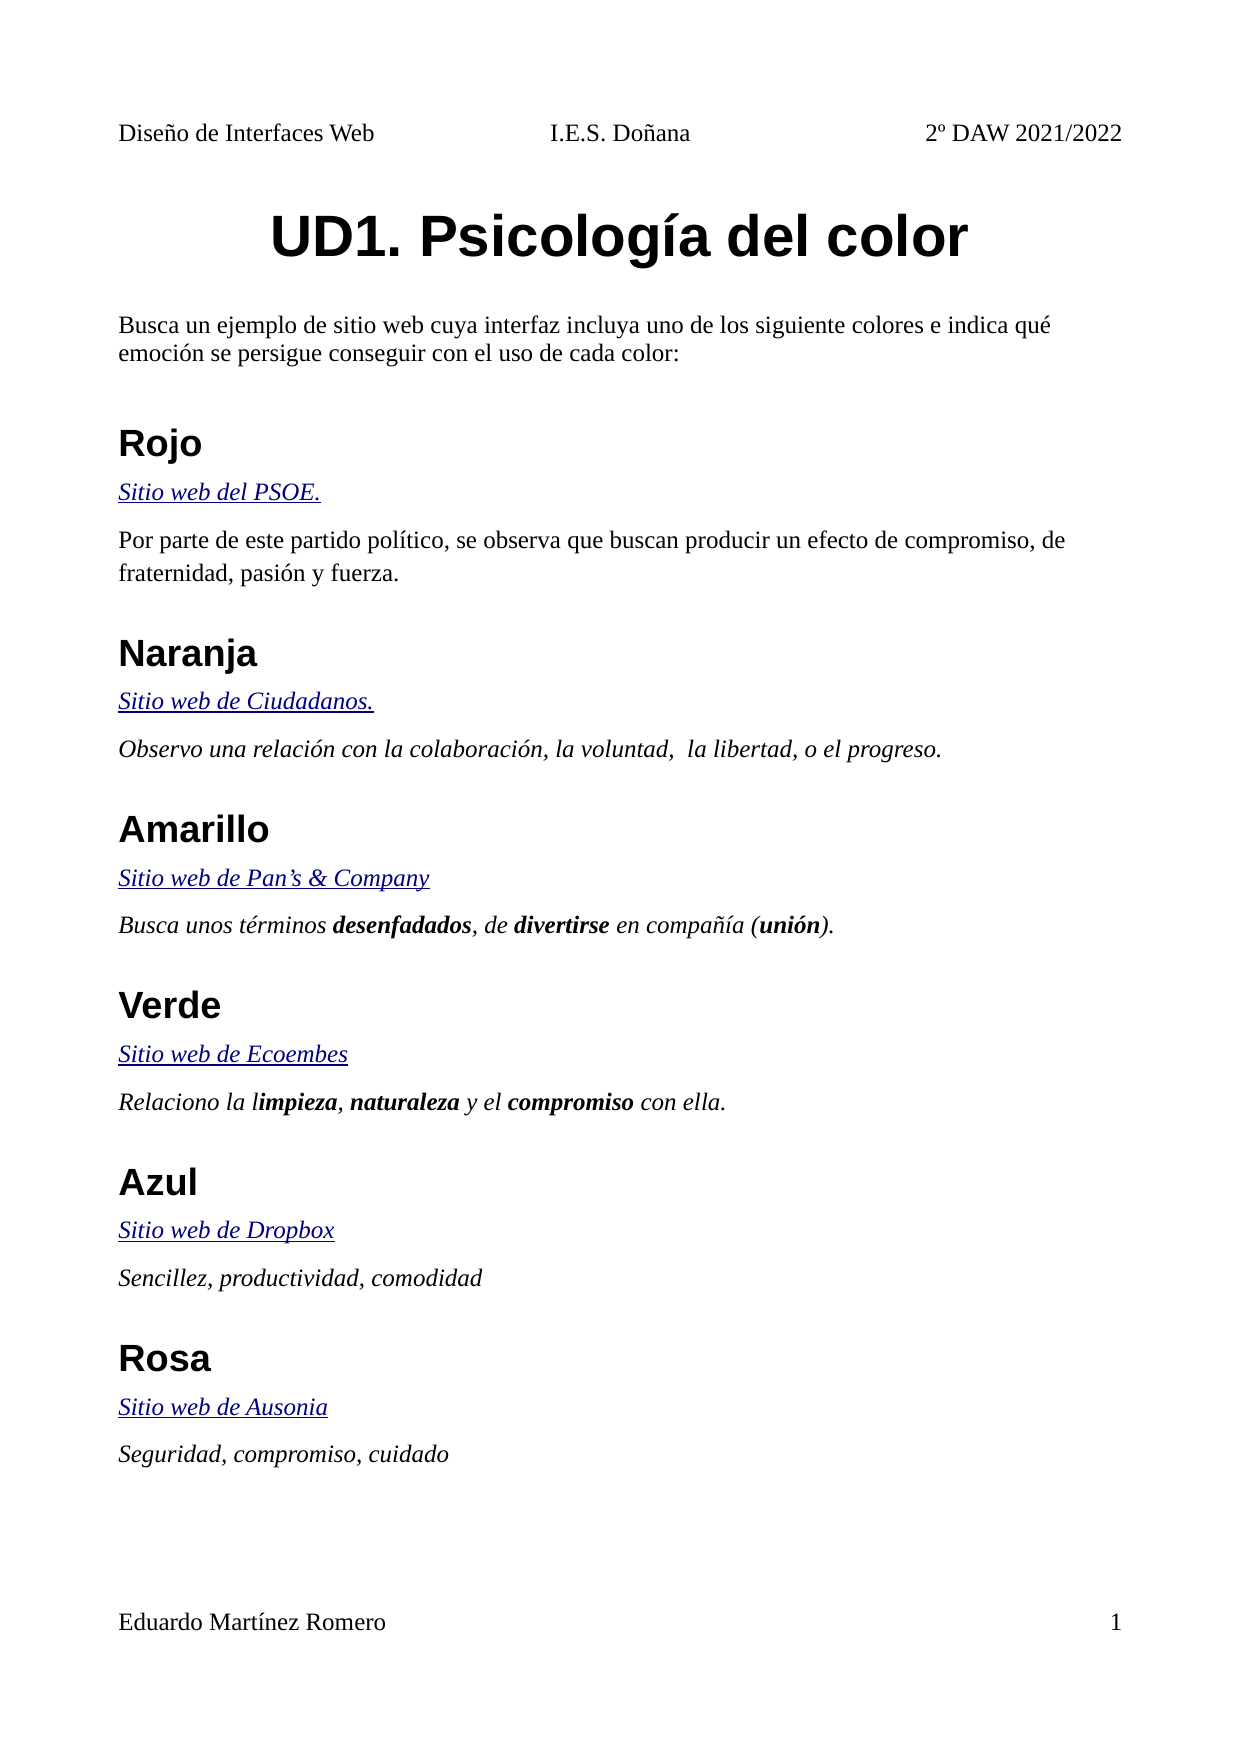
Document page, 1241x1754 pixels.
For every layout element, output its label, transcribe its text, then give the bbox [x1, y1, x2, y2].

subtitle Verde [118, 983, 1122, 1027]
subtitle Naranja [118, 630, 1122, 674]
text Sitio web de Dropbox [118, 1216, 1122, 1244]
text Por parte de este partido político, se observa que buscan producir un efecto de compromiso, de fraternidad, pasión y fuerza. [118, 525, 1122, 586]
title UD1. Psicología del color [118, 201, 1122, 268]
text Busca unos términos desenfadados, de divertirse en compañía (unión). [118, 910, 1122, 939]
text Observo una relación con la colaboración, la voluntad, la libertad, o el progreso. [118, 734, 1122, 763]
text Sitio web de Ciudadanos. [118, 686, 1122, 715]
text Busca un ejemplo de sitio web cuya interfaz incluya uno de los siguiente colores e indica qué emoción se persigue conseguir con el uso de cada color: [118, 310, 1122, 367]
text Sitio web del PSOE. [118, 477, 1122, 506]
text Relaciono la limpieza, naturaleza y el compromiso con ella. [118, 1087, 1122, 1116]
text Sitio web de Ecoembes [118, 1039, 1122, 1068]
text Sitio web de Ausonia [118, 1392, 1122, 1421]
subtitle Azul [118, 1159, 1122, 1203]
text Sencillez, productividad, comodidad [118, 1263, 1122, 1292]
text Seguridad, compromiso, cuidado [118, 1439, 1122, 1468]
subtitle Rojo [118, 421, 1122, 464]
text Sitio web de Pan’s & Company [118, 863, 1122, 892]
subtitle Amarillo [118, 807, 1122, 850]
subtitle Rosa [118, 1336, 1122, 1379]
